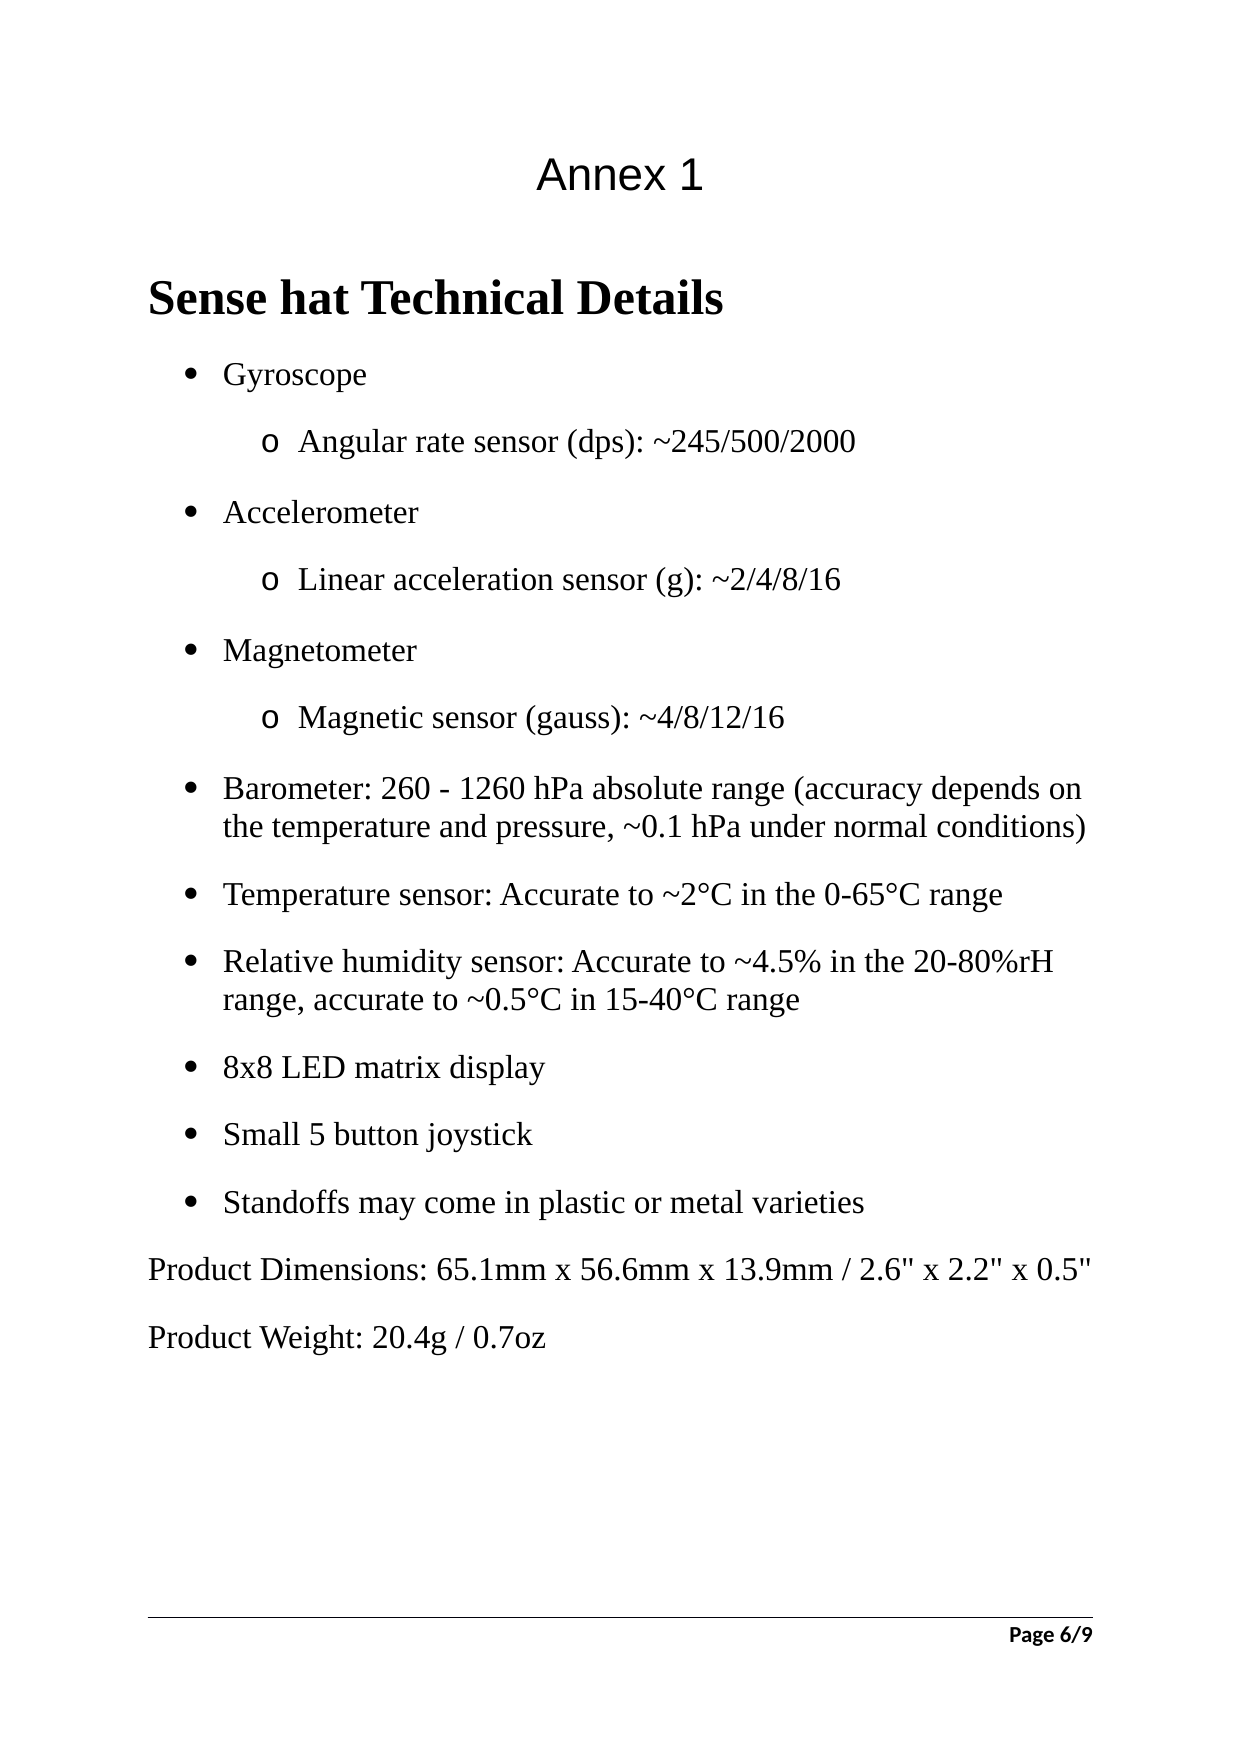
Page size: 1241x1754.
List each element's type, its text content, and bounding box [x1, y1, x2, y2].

list Temperature sensor: Accurate to ~2°C in the 0-65°C range [185, 874, 1093, 912]
list Barometer: 260 - 1260 hPa absolute range (accuracy depends on the temperature and pressure, ~0.1 hPa under normal conditions) [185, 768, 1093, 844]
list Linear acceleration sensor (g): ~2/4/8/16 [260, 559, 1093, 601]
list Standoffs may come in plastic or metal varieties [185, 1182, 1093, 1220]
list Accelerometer [185, 492, 1093, 530]
list Magnetic sensor (gauss): ~4/8/12/16 [260, 697, 1093, 739]
list Small 5 button joystick [185, 1114, 1093, 1153]
list Gyroscope [185, 354, 1093, 392]
list 8x8 LED matrix display [185, 1047, 1093, 1085]
list Magnetometer [185, 630, 1093, 668]
subtitle Sense hat Technical Details [148, 267, 1093, 325]
list Angular rate sensor (dps): ~245/500/2000 [260, 422, 1093, 463]
text Product Weight: 20.4g / 0.7oz [148, 1317, 1093, 1355]
text Annex 1 [148, 148, 1093, 200]
text Product Dimensions: 65.1mm x 56.6mm x 13.9mm / 2.6" x 2.2" x 0.5" [148, 1249, 1093, 1288]
list Relative humidity sensor: Accurate to ~4.5% in the 20-80%rH range, accurate to ~0.5°C in 15-40°C range [185, 941, 1093, 1018]
